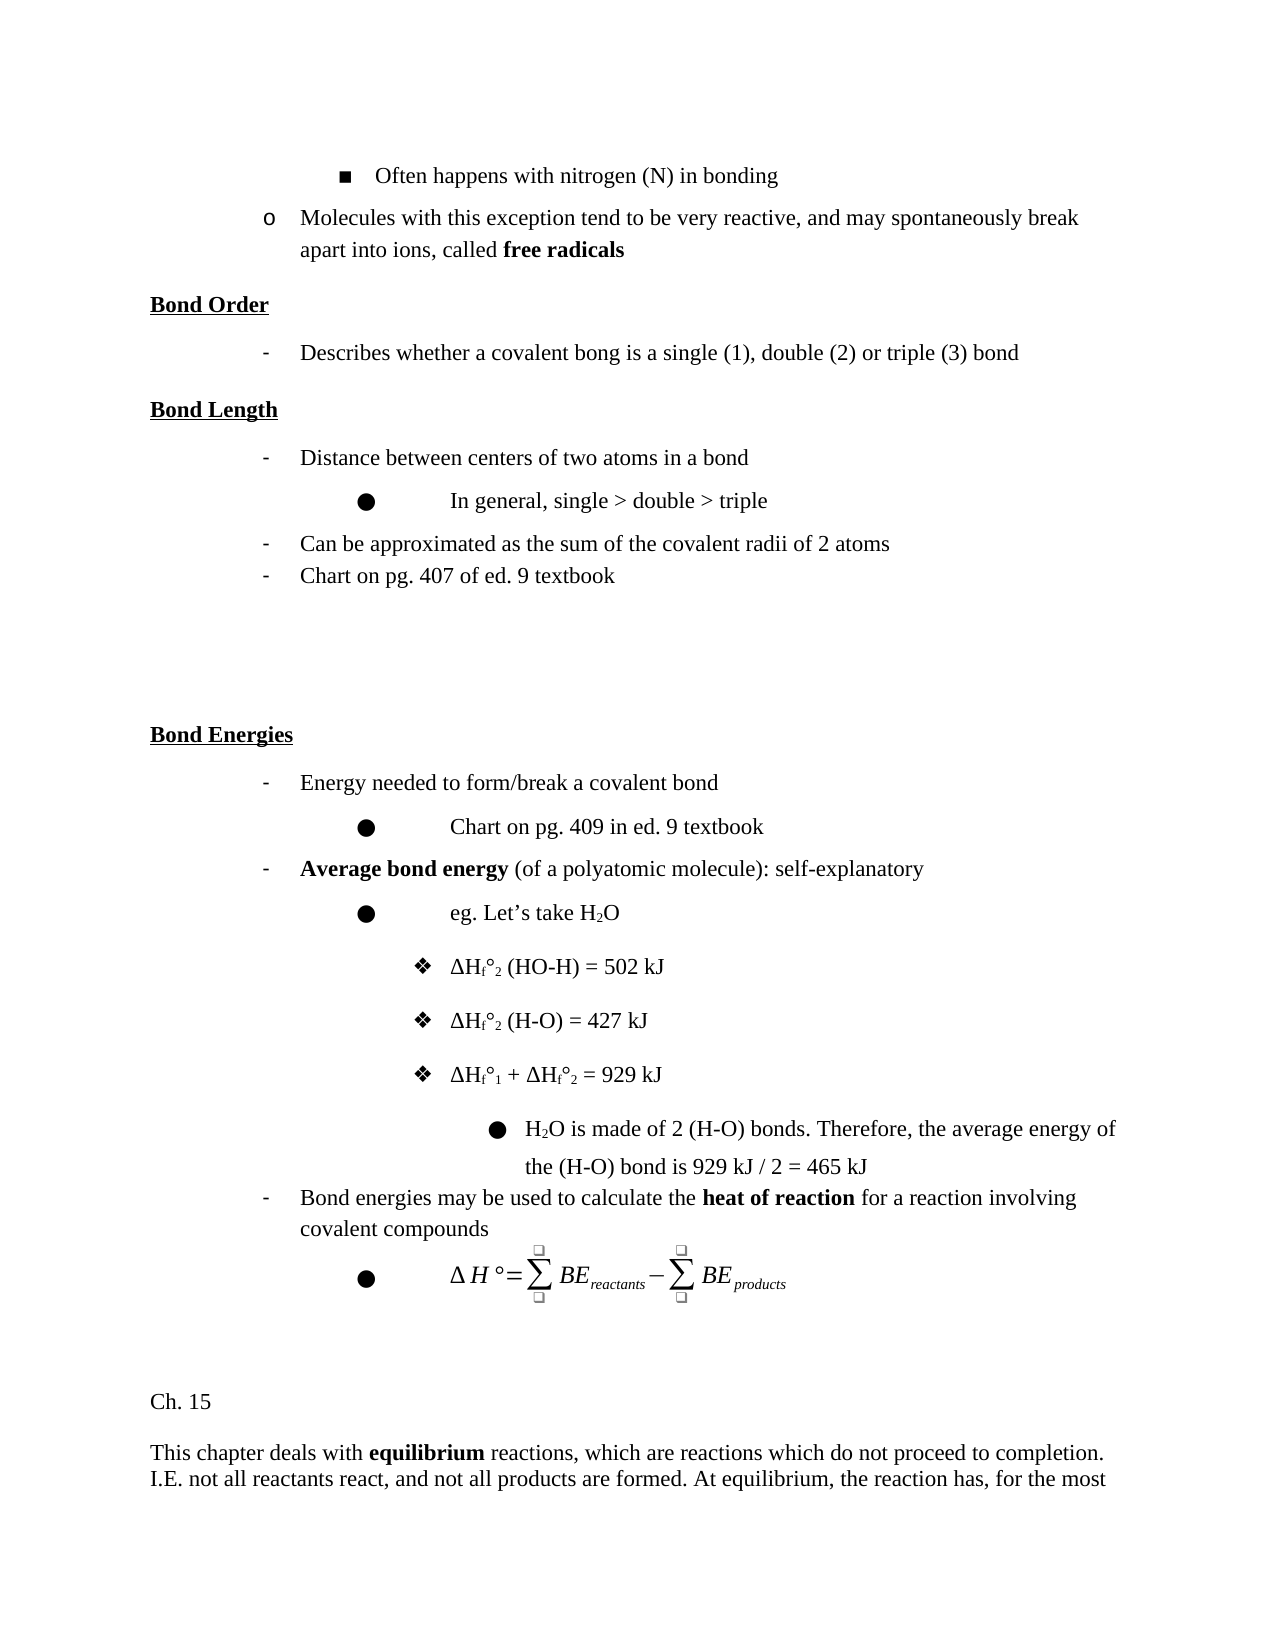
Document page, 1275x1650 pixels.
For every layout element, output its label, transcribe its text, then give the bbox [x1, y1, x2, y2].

list Often happens with nitrogen (N) in bonding [337, 150, 1125, 197]
list ΔHf°2 (HO-H) = 502 kJ [412, 941, 1125, 987]
list Distance between centers of two atoms in a bond [262, 443, 1125, 471]
list H2O is made of 2 (H-O) bonds. Therefore, the average energy of the (H-O) bond is 929 kJ / 2 = 465 kJ [487, 1102, 1125, 1179]
list Describes whether a covalent bong is a single (1), double (2) or triple (3) bond [262, 338, 1125, 366]
list Bond energies may be used to calculate the heat of reaction for a reaction involving covalent compounds [262, 1183, 1125, 1242]
text Bond Order [150, 291, 1125, 318]
text Ch. 15 [150, 1388, 1125, 1414]
list Molecules with this exception tend to be very reactive, and may spontaneously break apart into ions, called free radicals [262, 204, 1125, 262]
list Average bond energy (of a polyatomic molecule): self-explanatory [262, 854, 1125, 882]
list Can be approximated as the sum of the covalent radii of 2 atoms [262, 529, 1125, 557]
list Energy needed to form/break a covalent bond [262, 768, 1125, 796]
list Chart on pg. 409 in ed. 9 textbook [356, 800, 1125, 847]
list In general, single > double > triple [356, 475, 1125, 522]
text Bond Energies [150, 721, 1125, 747]
text This chapter deals with equilibrium reactions, which are reactions which do not proceed to completion. I.E. not all reactants react, and not all products are formed. At equilibrium, the reaction has, for the most [150, 1439, 1125, 1492]
text Bond Length [150, 396, 1125, 422]
list Chart on pg. 407 of ed. 9 textbook [262, 561, 1125, 589]
list ΔHf°1 + ΔHf°2 = 929 kJ [412, 1048, 1125, 1095]
list ΔHf°2 (H-O) = 427 kJ [412, 994, 1125, 1041]
list eg. Let’s take H2O [356, 887, 1125, 933]
